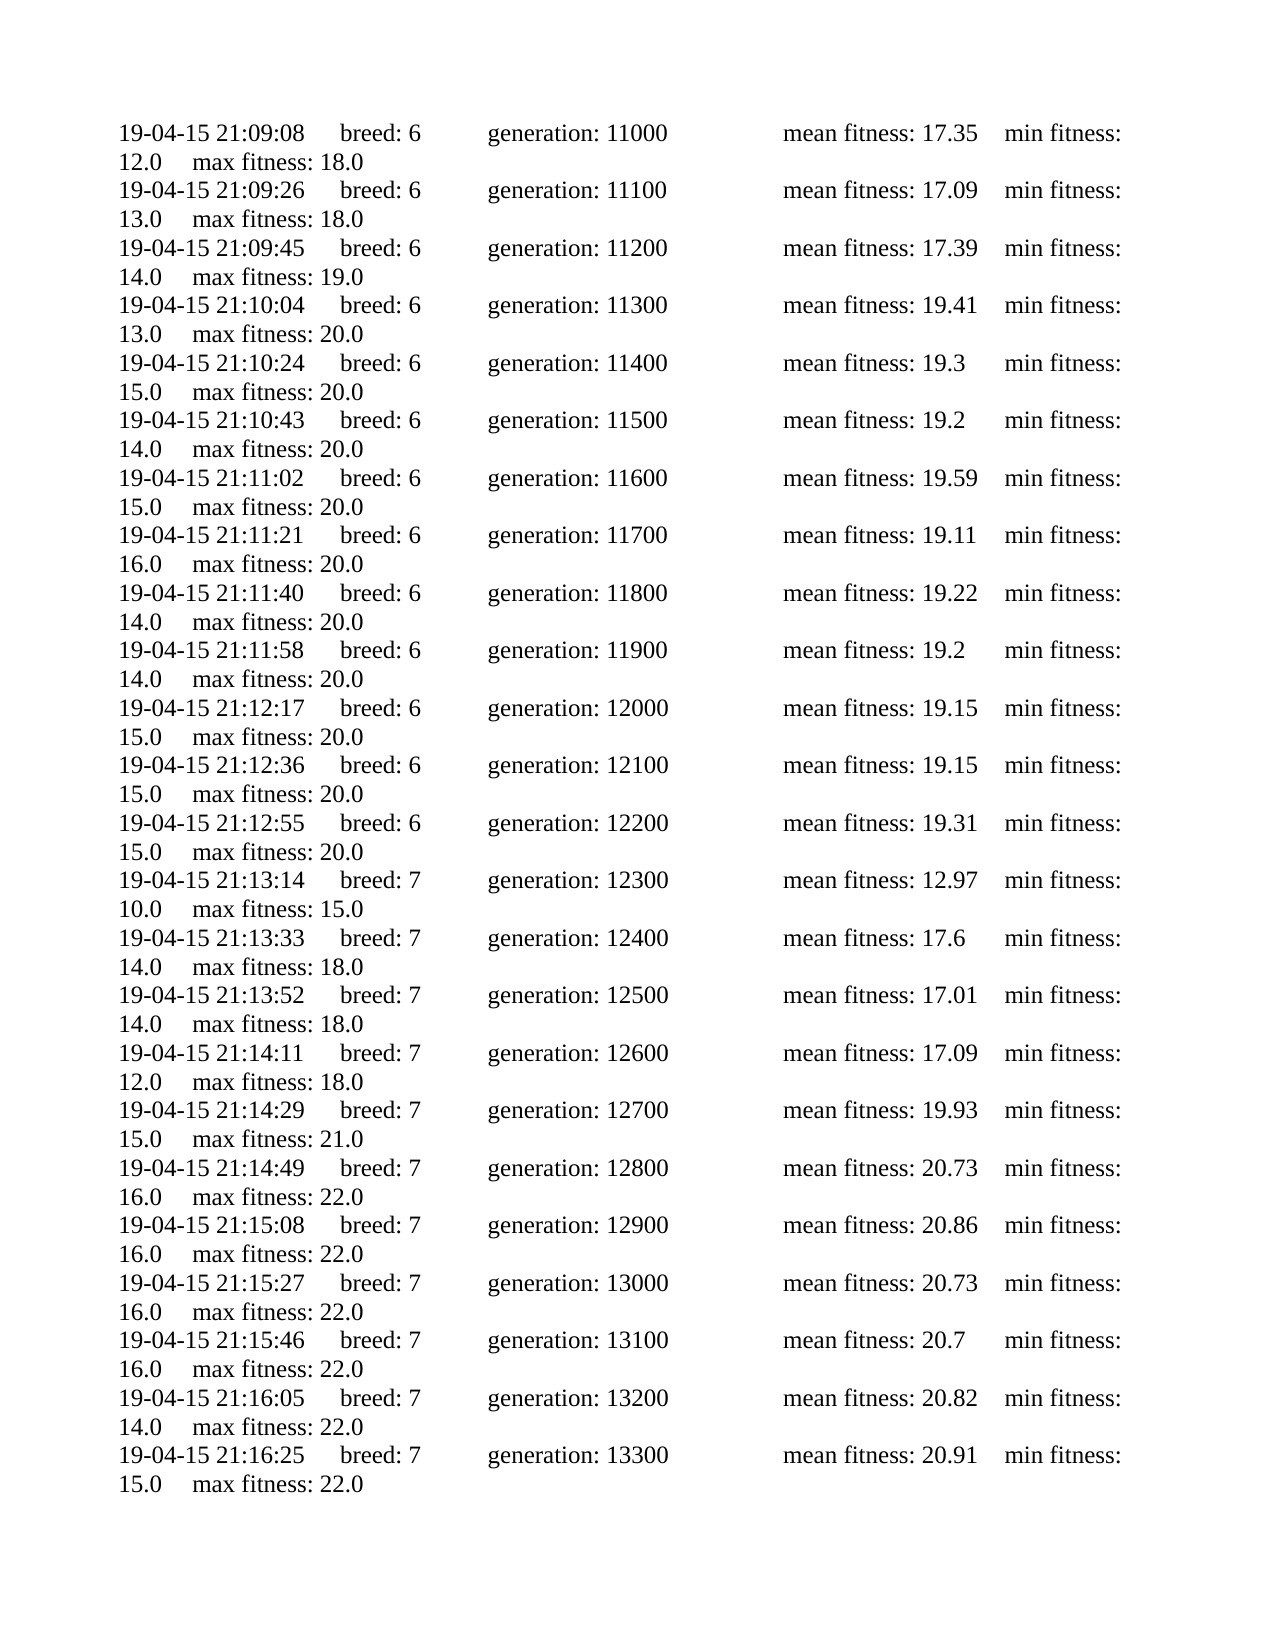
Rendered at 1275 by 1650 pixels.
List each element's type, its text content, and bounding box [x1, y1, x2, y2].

text 19-04-15 21:13:52 breed: 7 generation: 12500 mean fitness: 17.01 min fitness: 14.0 max fitness: 18.0 [118, 981, 1157, 1038]
text 19-04-15 21:14:11 breed: 7 generation: 12600 mean fitness: 17.09 min fitness: 12.0 max fitness: 18.0 [118, 1038, 1157, 1096]
text 19-04-15 21:11:58 breed: 6 generation: 11900 mean fitness: 19.2 min fitness: 14.0 max fitness: 20.0 [118, 636, 1157, 693]
text 19-04-15 21:16:25 breed: 7 generation: 13300 mean fitness: 20.91 min fitness: 15.0 max fitness: 22.0 [118, 1441, 1157, 1498]
text 19-04-15 21:10:43 breed: 6 generation: 11500 mean fitness: 19.2 min fitness: 14.0 max fitness: 20.0 [118, 406, 1157, 463]
text 19-04-15 21:14:49 breed: 7 generation: 12800 mean fitness: 20.73 min fitness: 16.0 max fitness: 22.0 [118, 1153, 1157, 1211]
text 19-04-15 21:11:40 breed: 6 generation: 11800 mean fitness: 19.22 min fitness: 14.0 max fitness: 20.0 [118, 578, 1157, 636]
text 19-04-15 21:14:29 breed: 7 generation: 12700 mean fitness: 19.93 min fitness: 15.0 max fitness: 21.0 [118, 1096, 1157, 1153]
text 19-04-15 21:15:27 breed: 7 generation: 13000 mean fitness: 20.73 min fitness: 16.0 max fitness: 22.0 [118, 1268, 1157, 1326]
text 19-04-15 21:16:05 breed: 7 generation: 13200 mean fitness: 20.82 min fitness: 14.0 max fitness: 22.0 [118, 1383, 1157, 1441]
text 19-04-15 21:15:08 breed: 7 generation: 12900 mean fitness: 20.86 min fitness: 16.0 max fitness: 22.0 [118, 1211, 1157, 1268]
text 19-04-15 21:11:21 breed: 6 generation: 11700 mean fitness: 19.11 min fitness: 16.0 max fitness: 20.0 [118, 521, 1157, 578]
text 19-04-15 21:11:02 breed: 6 generation: 11600 mean fitness: 19.59 min fitness: 15.0 max fitness: 20.0 [118, 463, 1157, 521]
text 19-04-15 21:13:33 breed: 7 generation: 12400 mean fitness: 17.6 min fitness: 14.0 max fitness: 18.0 [118, 923, 1157, 981]
text 19-04-15 21:12:36 breed: 6 generation: 12100 mean fitness: 19.15 min fitness: 15.0 max fitness: 20.0 [118, 751, 1157, 808]
text 19-04-15 21:10:24 breed: 6 generation: 11400 mean fitness: 19.3 min fitness: 15.0 max fitness: 20.0 [118, 348, 1157, 406]
text 19-04-15 21:12:17 breed: 6 generation: 12000 mean fitness: 19.15 min fitness: 15.0 max fitness: 20.0 [118, 693, 1157, 751]
text 19-04-15 21:15:46 breed: 7 generation: 13100 mean fitness: 20.7 min fitness: 16.0 max fitness: 22.0 [118, 1326, 1157, 1383]
text 19-04-15 21:09:26 breed: 6 generation: 11100 mean fitness: 17.09 min fitness: 13.0 max fitness: 18.0 [118, 176, 1157, 233]
text 19-04-15 21:09:08 breed: 6 generation: 11000 mean fitness: 17.35 min fitness: 12.0 max fitness: 18.0 [118, 118, 1157, 176]
text 19-04-15 21:10:04 breed: 6 generation: 11300 mean fitness: 19.41 min fitness: 13.0 max fitness: 20.0 [118, 291, 1157, 348]
text 19-04-15 21:09:45 breed: 6 generation: 11200 mean fitness: 17.39 min fitness: 14.0 max fitness: 19.0 [118, 233, 1157, 291]
text 19-04-15 21:12:55 breed: 6 generation: 12200 mean fitness: 19.31 min fitness: 15.0 max fitness: 20.0 [118, 808, 1157, 866]
text 19-04-15 21:13:14 breed: 7 generation: 12300 mean fitness: 12.97 min fitness: 10.0 max fitness: 15.0 [118, 866, 1157, 923]
